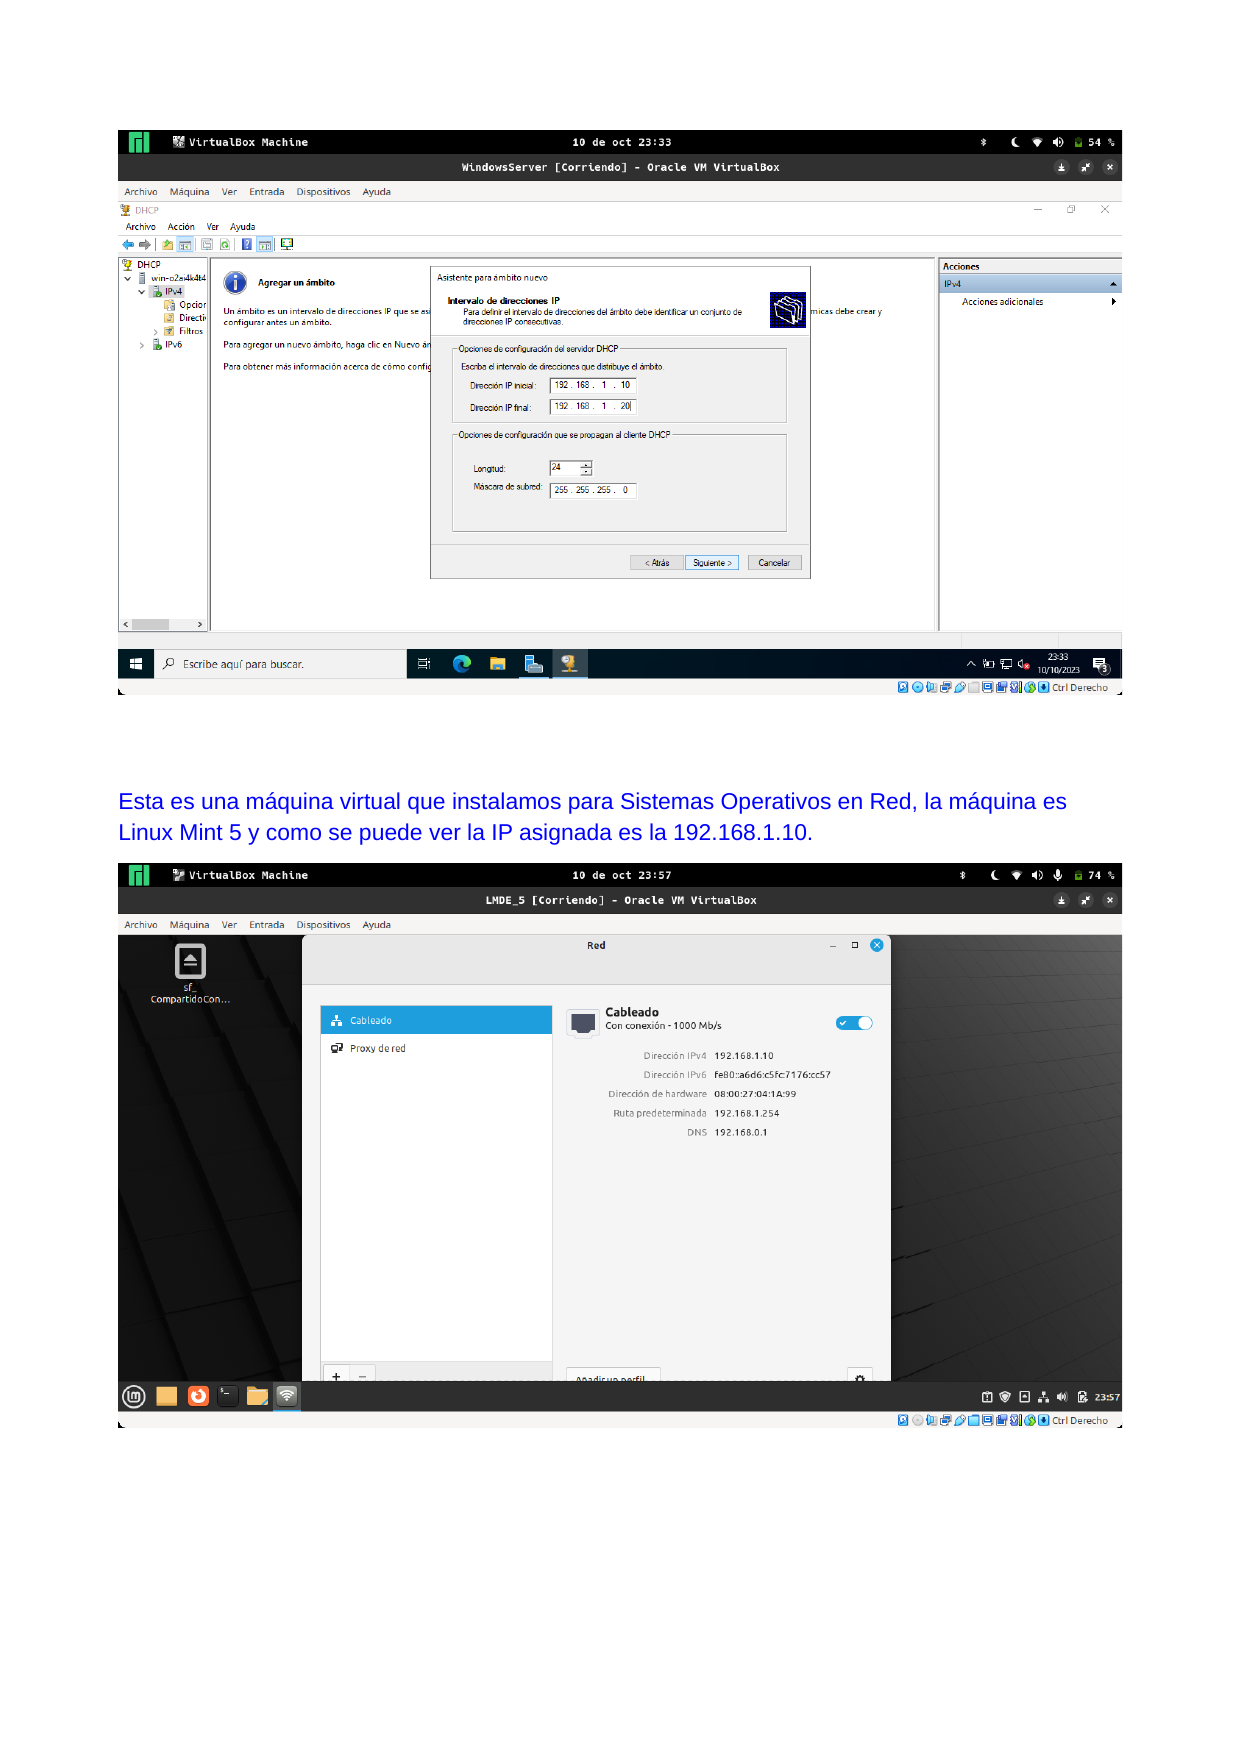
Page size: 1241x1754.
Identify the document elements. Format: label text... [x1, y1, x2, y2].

picture [118, 130, 1123, 695]
text Esta es una máquina virtual que instalamos para Sistemas Operativos en Red, la máquina es Linux Mint 5 y como se puede ver la IP asignada es la 192.168.1.10. [118, 788, 1122, 845]
picture [118, 863, 1123, 1428]
